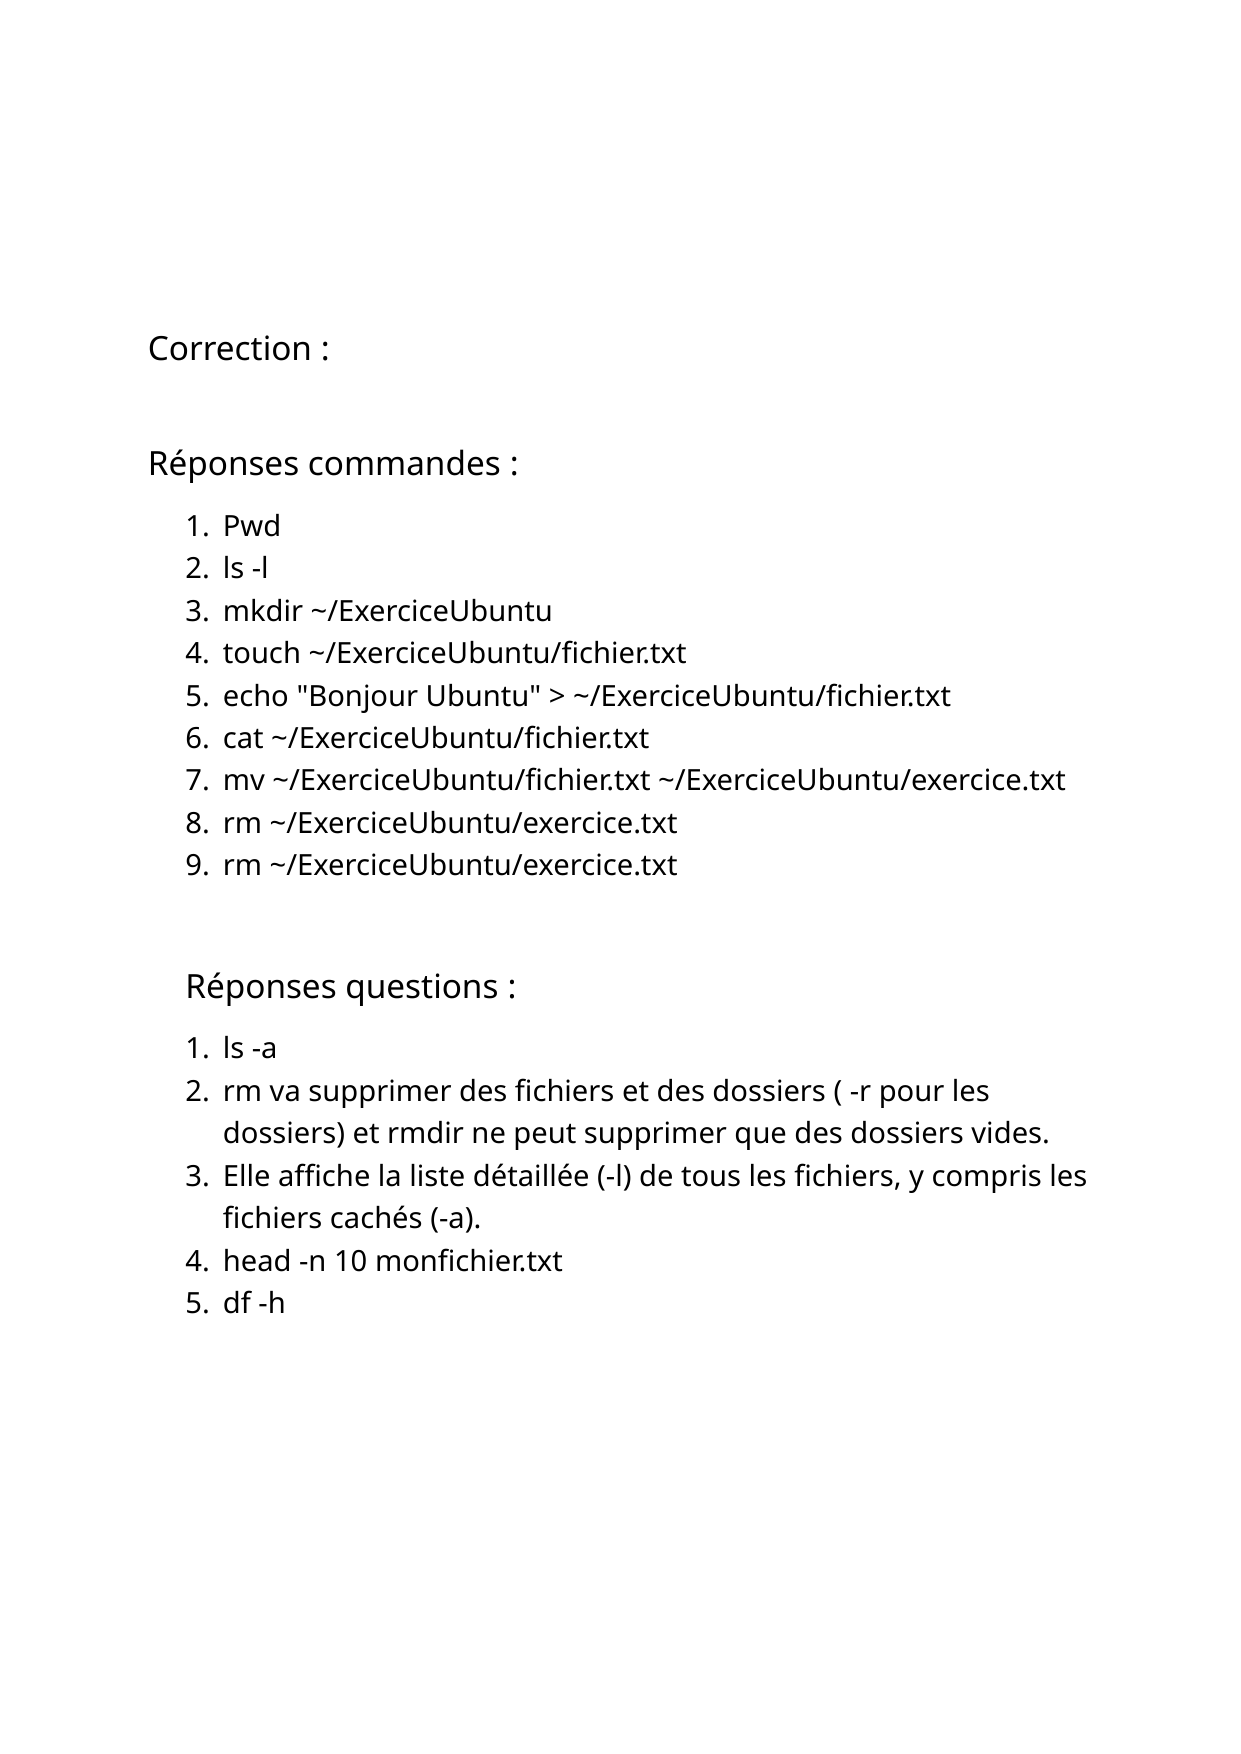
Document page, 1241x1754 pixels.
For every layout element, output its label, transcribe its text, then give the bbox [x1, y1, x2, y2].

list rm ~/ExerciceUbuntu/exercice.txt [185, 802, 1093, 842]
list head -n 10 monfichier.txt [185, 1240, 1093, 1279]
list cat ~/ExerciceUbuntu/fichier.txt [185, 717, 1093, 757]
list rm ~/ExerciceUbuntu/exercice.txt [185, 844, 1093, 884]
text Réponses questions : [185, 963, 1093, 1008]
list mv ~/ExerciceUbuntu/fichier.txt ~/ExerciceUbuntu/exercice.txt [185, 760, 1093, 799]
text Réponses commandes : [148, 440, 1093, 486]
list Elle affiche la liste détaillée (-l) de tous les fichiers, y compris les fichiers cachés (-a). [185, 1155, 1093, 1237]
list mkdir ~/ExerciceUbuntu [185, 590, 1093, 630]
list df -h [185, 1282, 1093, 1322]
list rm va supprimer des fichiers et des dossiers ( -r pour les dossiers) et rmdir ne peut supprimer que des dossiers vides. [185, 1070, 1093, 1152]
list touch ~/ExerciceUbuntu/fichier.txt [185, 632, 1093, 672]
list Pwd [185, 505, 1093, 545]
list ls -a [185, 1028, 1093, 1067]
list echo "Bonjour Ubuntu" > ~/ExerciceUbuntu/fichier.txt [185, 675, 1093, 714]
text Correction : [148, 325, 1093, 370]
list ls -l [185, 548, 1093, 587]
